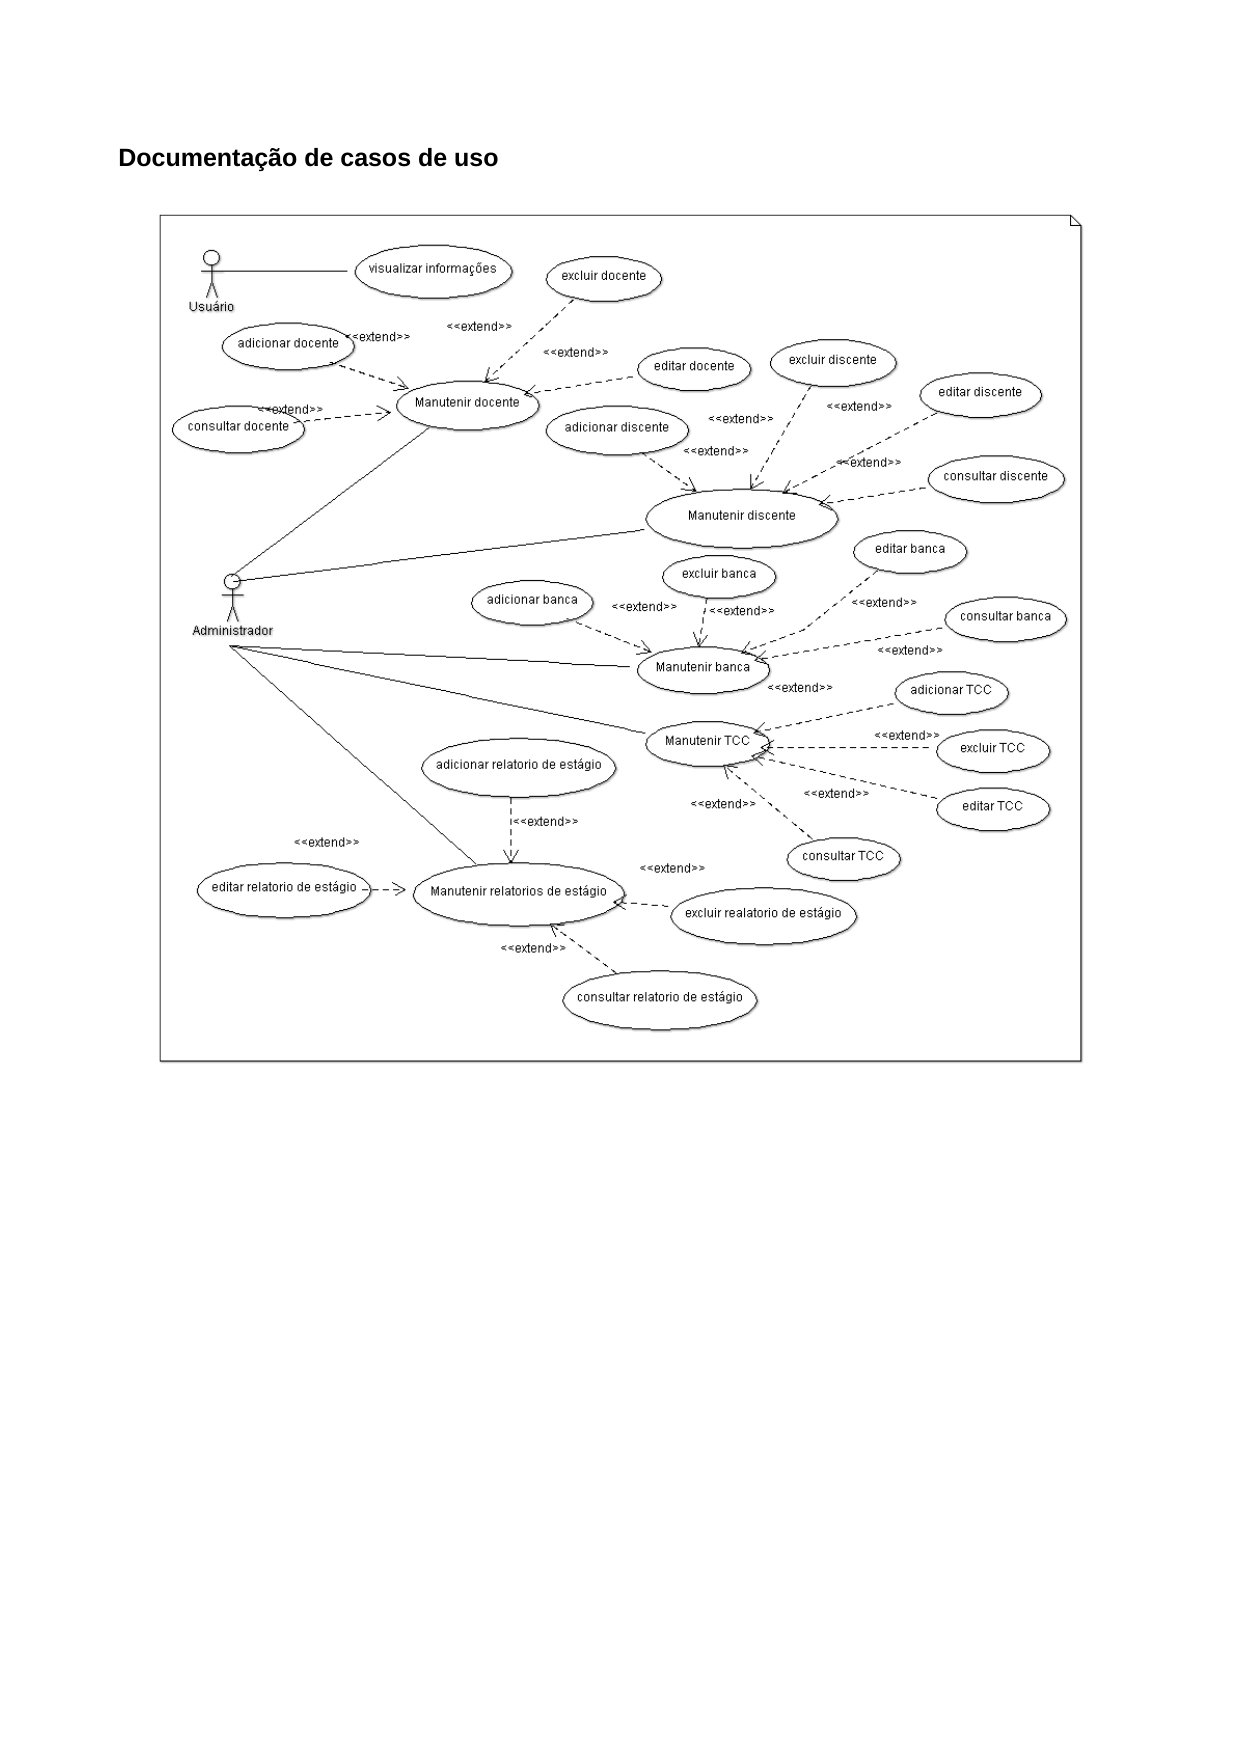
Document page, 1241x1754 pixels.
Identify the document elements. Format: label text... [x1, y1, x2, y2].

picture [118, 198, 1123, 1128]
subtitle Documentação de casos de uso [118, 143, 1122, 172]
